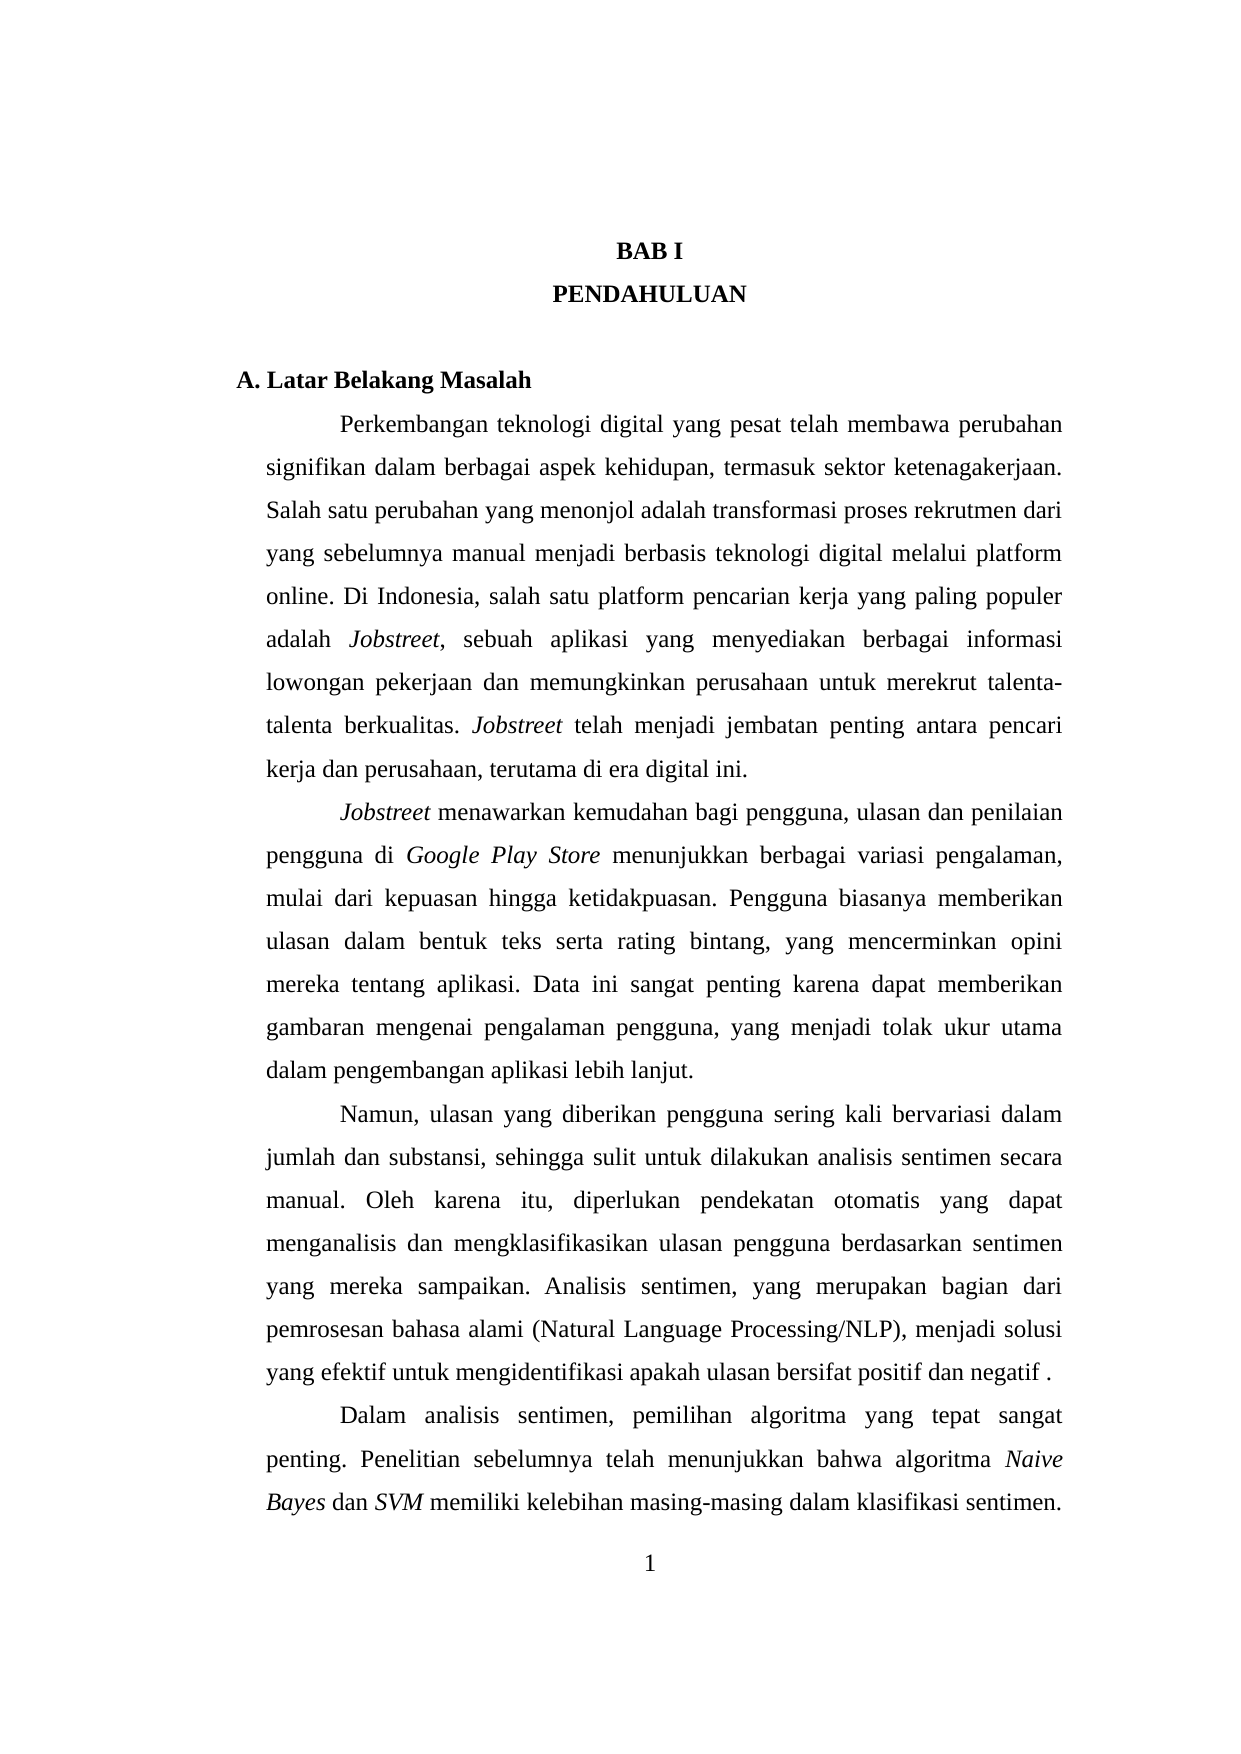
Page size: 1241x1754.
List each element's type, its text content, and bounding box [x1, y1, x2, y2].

text A. Latar Belakang Masalah [236, 366, 1063, 394]
text Jobstreet menawarkan kemudahan bagi pengguna, ulasan dan penilaian pengguna di Google Play Store menunjukkan berbagai variasi pengalaman, mulai dari kepuasan hingga ketidakpuasan. Pengguna biasanya memberikan ulasan dalam bentuk teks serta rating bintang, yang mencerminkan opini mereka tentang aplikasi. Data ini sangat penting karena dapat memberikan gambaran mengenai pengalaman pengguna, yang menjadi tolak ukur utama dalam pengembangan aplikasi lebih lanjut. [266, 797, 1063, 1084]
text Perkembangan teknologi digital yang pesat telah membawa perubahan signifikan dalam berbagai aspek kehidupan, termasuk sektor ketenagakerjaan. Salah satu perubahan yang menonjol adalah transformasi proses rekrutmen dari yang sebelumnya manual menjadi berbasis teknologi digital melalui platform online. Di Indonesia, salah satu platform pencarian kerja yang paling populer adalah Jobstreet, sebuah aplikasi yang menyediakan berbagai informasi lowongan pekerjaan dan memungkinkan perusahaan untuk merekrut talenta-talenta berkualitas. Jobstreet telah menjadi jembatan penting antara pencari kerja dan perusahaan, terutama di era digital ini. [266, 409, 1063, 782]
text Namun, ulasan yang diberikan pengguna sering kali bervariasi dalam jumlah dan substansi, sehingga sulit untuk dilakukan analisis sentimen secara manual. Oleh karena itu, diperlukan pendekatan otomatis yang dapat menganalisis dan mengklasifikasikan ulasan pengguna berdasarkan sentimen yang mereka sampaikan. Analisis sentimen, yang merupakan bagian dari pemrosesan bahasa alami (Natural Language Processing/NLP), menjadi solusi yang efektif untuk mengidentifikasi apakah ulasan bersifat positif dan negatif . [266, 1099, 1063, 1386]
text BAB I [236, 236, 1063, 265]
text PENDAHULUAN [236, 279, 1063, 308]
text Dalam analisis sentimen, pemilihan algoritma yang tepat sangat penting. Penelitian sebelumnya telah menunjukkan bahwa algoritma Naive Bayes dan SVM memiliki kelebihan masing-masing dalam klasifikasi sentimen. [266, 1401, 1063, 1516]
